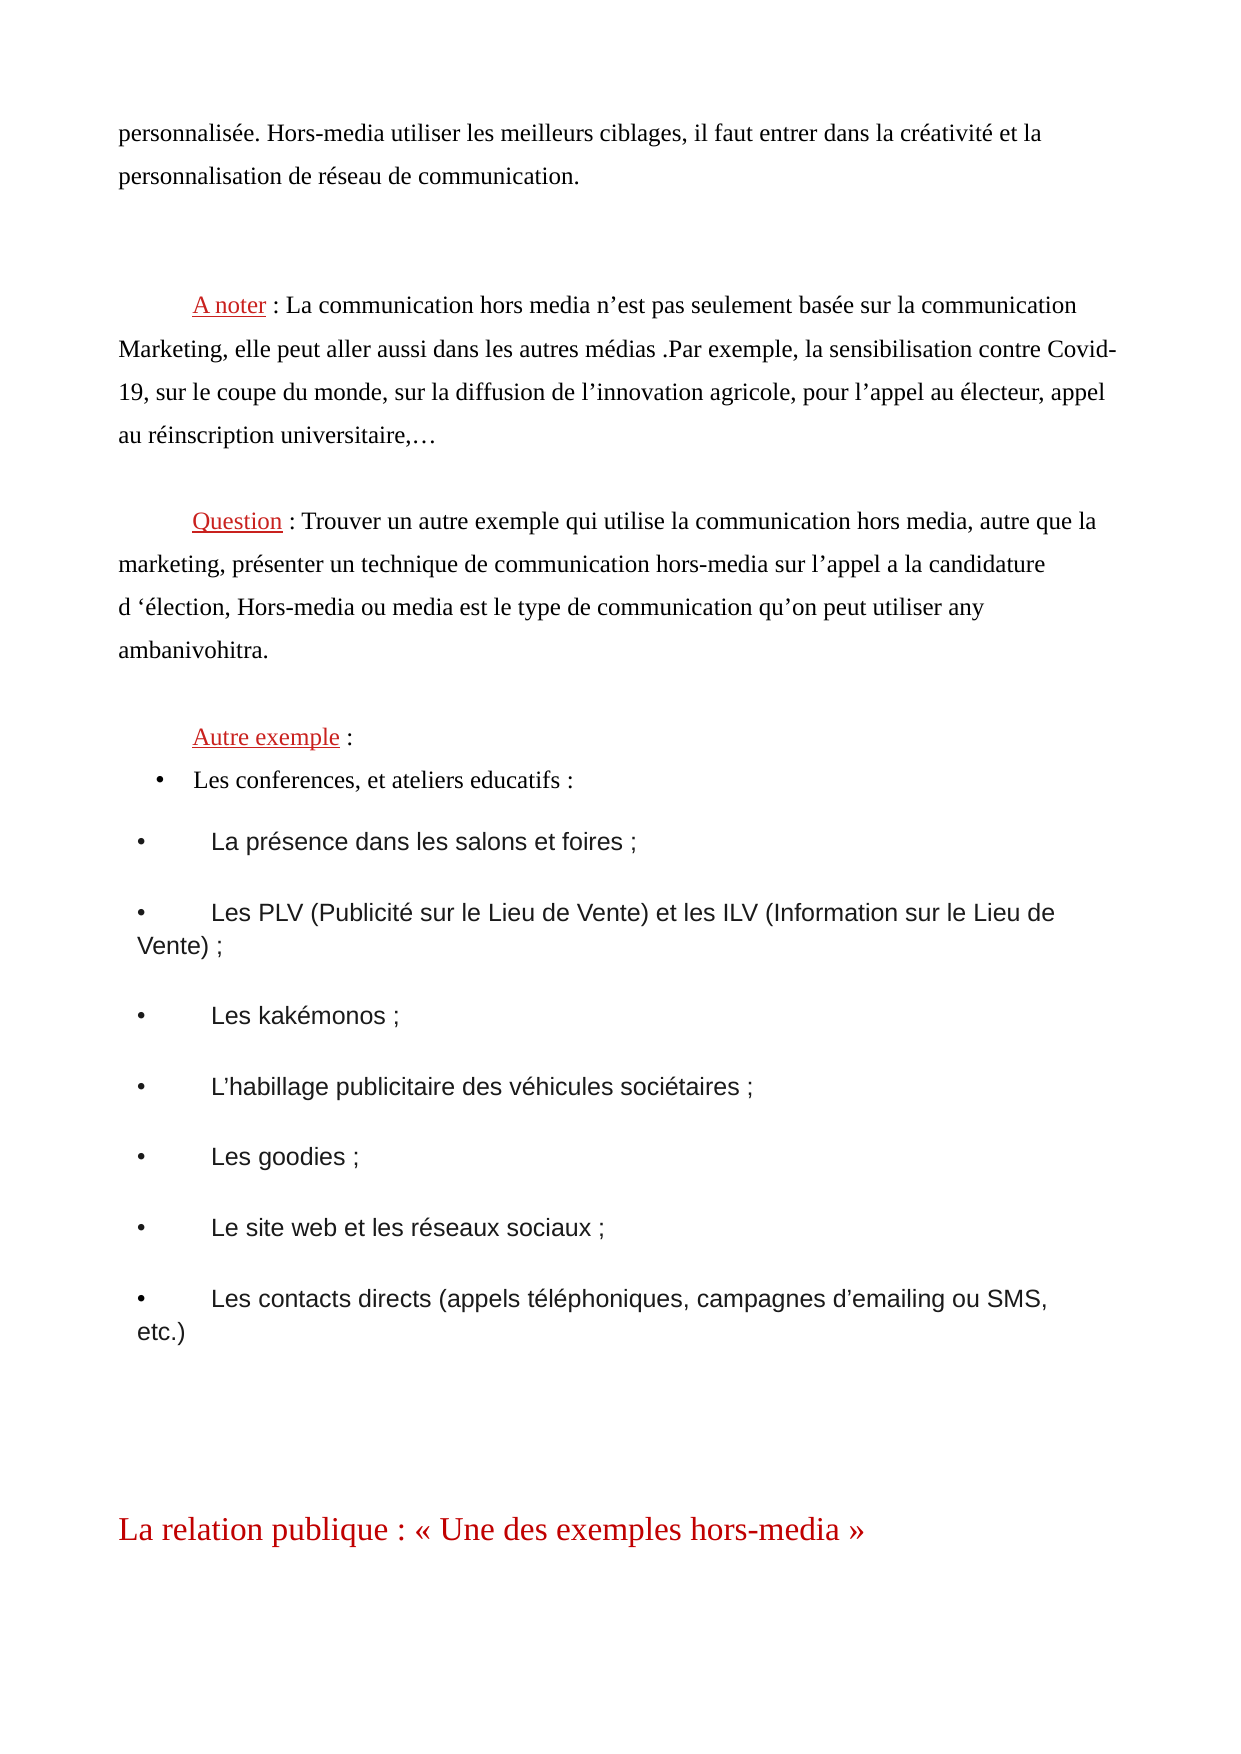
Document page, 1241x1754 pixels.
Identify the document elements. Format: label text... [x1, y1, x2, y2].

text Autre exemple : [118, 722, 1122, 751]
list Les PLV (Publicité sur le Lieu de Vente) et les ILV (Information sur le Lieu de Vente) ; [137, 897, 1103, 959]
list Les contacts directs (appels téléphoniques, campagnes d’emailing ou SMS, etc.) [137, 1284, 1103, 1346]
list La présence dans les salons et foires ; [137, 827, 1103, 856]
list Le site web et les réseaux sociaux ; [137, 1213, 1103, 1242]
text personnalisée. Hors-media utiliser les meilleurs ciblages, il faut entrer dans la créativité et la personnalisation de réseau de communication. [118, 118, 1122, 190]
list L’habillage publicitaire des véhicules sociétaires ; [137, 1072, 1103, 1101]
text La relation publique : « Une des exemples hors-media » [118, 1509, 1122, 1548]
list Les kakémonos ; [137, 1001, 1103, 1030]
list Les conferences, et ateliers educatifs : [156, 765, 1122, 794]
list Les goodies ; [137, 1142, 1103, 1171]
text Question : Trouver un autre exemple qui utilise la communication hors media, autre que la marketing, présenter un technique de communication hors-media sur l’appel a la candidature d ‘élection, Hors-media ou media est le type de communication qu’on peut utiliser any ambanivohitra. [118, 506, 1122, 664]
text A noter : La communication hors media n’est pas seulement basée sur la communication Marketing, elle peut aller aussi dans les autres médias .Par exemple, la sensibilisation contre Covid-19, sur le coupe du monde, sur la diffusion de l’innovation agricole, pour l’appel au électeur, appel au réinscription universitaire,… [118, 291, 1122, 449]
